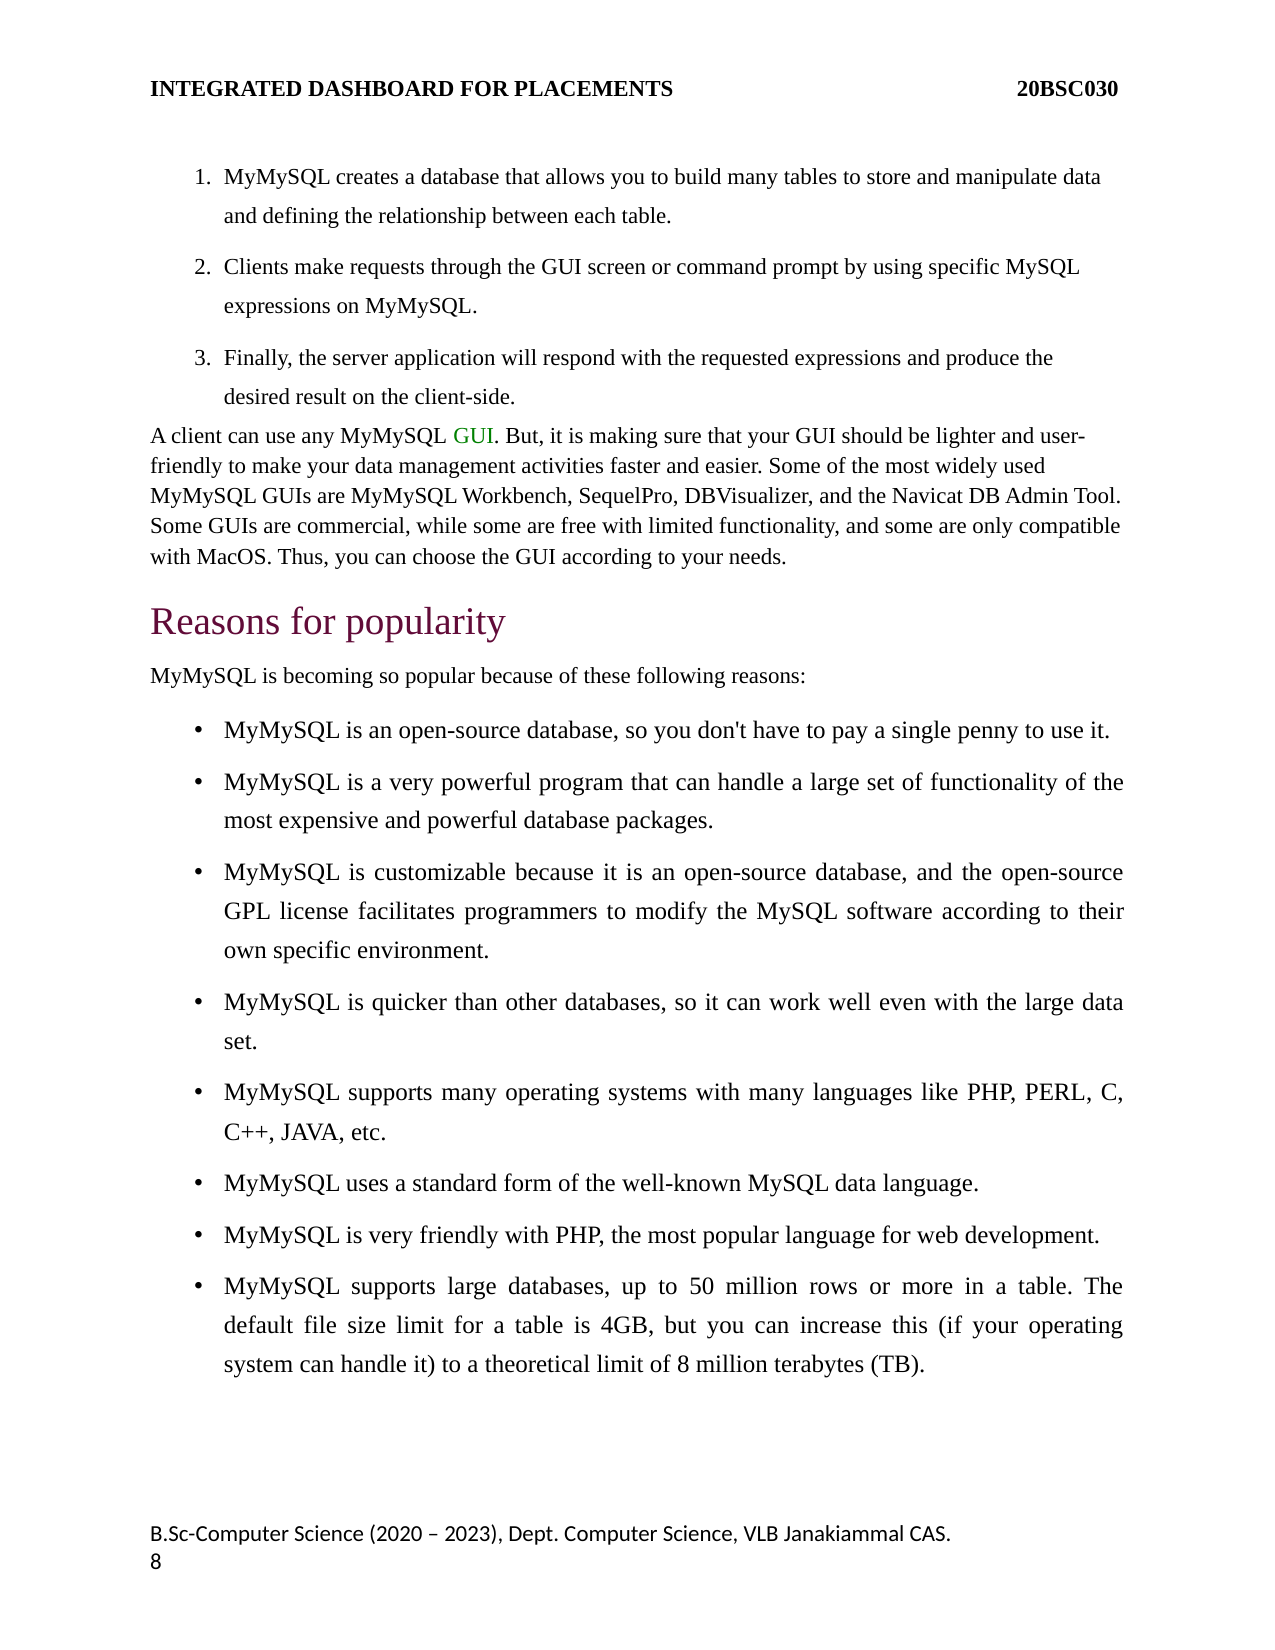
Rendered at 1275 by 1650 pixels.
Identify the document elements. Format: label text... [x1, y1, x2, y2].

list MyMySQL is an open-source database, so you don't have to pay a single penny to use it. [194, 705, 1125, 744]
list Finally, the server application will respond with the requested expressions and produce the desired result on the client-side. [194, 331, 1125, 409]
list MyMySQL creates a database that allows you to build many tables to store and manipulate data and defining the relationship between each table. [194, 150, 1125, 228]
list MyMySQL supports many operating systems with many languages like PHP, PERL, C, C++, JAVA, etc. [194, 1067, 1125, 1145]
list MyMySQL is very friendly with PHP, the most popular language for web development. [194, 1209, 1125, 1248]
list MyMySQL is a very powerful program that can handle a large set of functionality of the most expensive and powerful database packages. [194, 756, 1125, 834]
text A client can use any MyMySQL GUI. But, it is making sure that your GUI should be lighter and user-friendly to make your data management activities faster and easier. Some of the most widely used MyMySQL GUIs are MyMySQL Workbench, SequelPro, DBVisualizer, and the Navicat DB Admin Tool. Some GUIs are commercial, while some are free with limited functionality, and some are only compatible with MacOS. Thus, you can choose the GUI according to your needs. [150, 422, 1125, 569]
list MyMySQL supports large databases, up to 50 million rows or more in a table. The default file size limit for a table is 4GB, but you can increase this (if your operating system can handle it) to a theoretical limit of 8 million terabytes (TB). [194, 1261, 1125, 1378]
list MyMySQL uses a standard form of the well-known MySQL data language. [194, 1158, 1125, 1197]
subtitle Reasons for popularity [150, 598, 1125, 643]
list MyMySQL is quicker than other databases, so it can work well even with the large data set. [194, 977, 1125, 1055]
list Clients make requests through the GUI screen or command prompt by using specific MySQL expressions on MyMySQL. [194, 241, 1125, 319]
text MyMySQL is becoming so popular because of these following reasons: [150, 662, 1125, 688]
list MyMySQL is customizable because it is an open-source database, and the open-source GPL license facilitates programmers to modify the MySQL software according to their own specific environment. [194, 847, 1125, 964]
